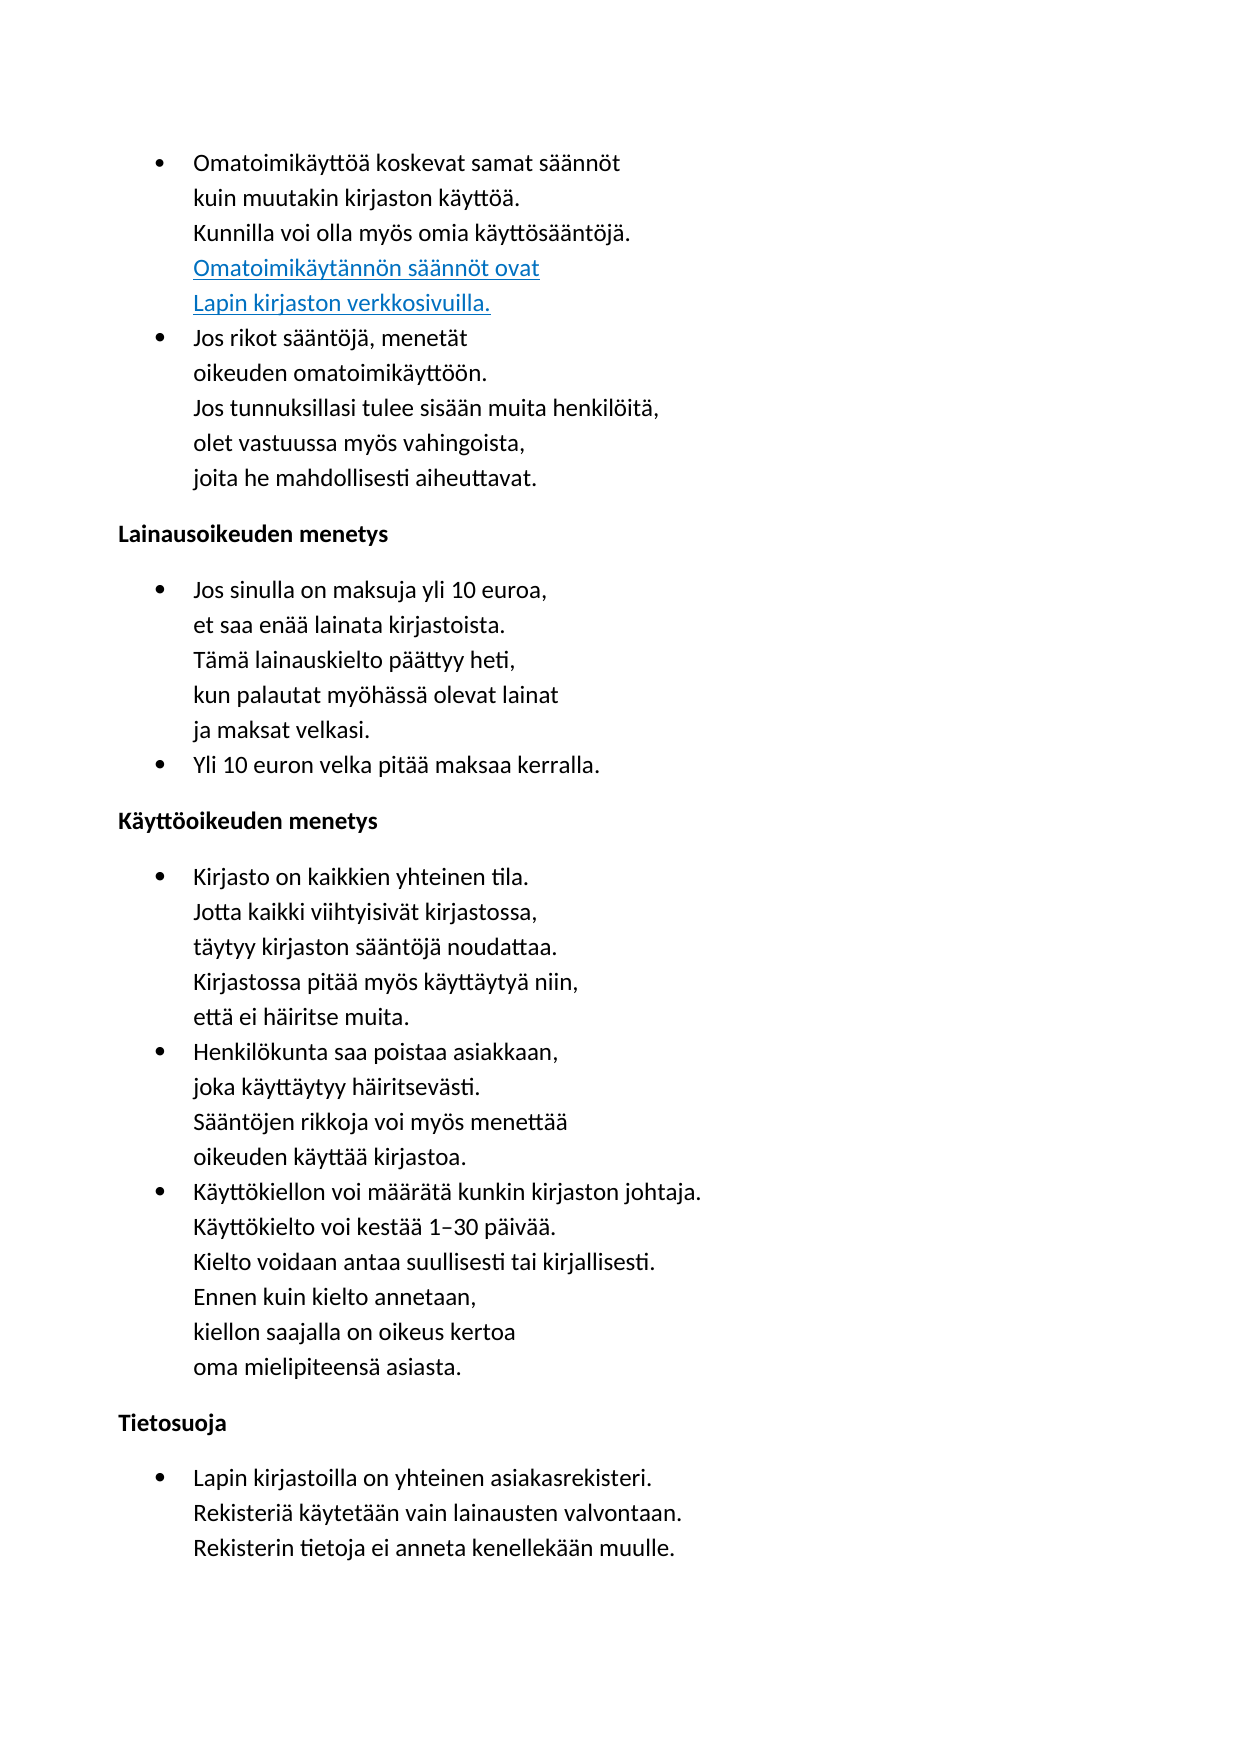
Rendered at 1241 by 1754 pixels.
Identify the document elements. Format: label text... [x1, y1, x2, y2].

text Käyttöoikeuden menetys [118, 805, 1122, 836]
text Tietosuoja [118, 1407, 1122, 1437]
list Henkilökunta saa poistaa asiakkaan, joka käyttäytyy häiritsevästi. Sääntöjen rikkoja voi myös menettää oikeuden käyttää kirjastoa. [156, 1036, 1122, 1171]
text Lainausoikeuden menetys [118, 518, 1122, 549]
list Omatoimikäyttöä koskevat samat säännöt kuin muutakin kirjaston käyttöä. Kunnilla voi olla myös omia käyttösääntöjä. Omatoimikäytännön säännöt ovat Lapin kirjaston verkkosivuilla. [156, 148, 1122, 318]
list Käyttökiellon voi määrätä kunkin kirjaston johtaja. Käyttökielto voi kestää 1–30 päivää. Kielto voidaan antaa suullisesti tai kirjallisesti. Ennen kuin kielto annetaan, kiellon saajalla on oikeus kertoa oma mielipiteensä asiasta. [156, 1176, 1122, 1381]
list Jos sinulla on maksuja yli 10 euroa, et saa enää lainata kirjastoista. Tämä lainauskielto päättyy heti, kun palautat myöhässä olevat lainat ja maksat velkasi. [156, 574, 1122, 745]
list Jos rikot sääntöjä, menetät oikeuden omatoimikäyttöön. Jos tunnuksillasi tulee sisään muita henkilöitä, olet vastuussa myös vahingoista, joita he mahdollisesti aiheuttavat. [156, 323, 1122, 493]
list Lapin kirjastoilla on yhteinen asiakasrekisteri. Rekisteriä käytetään vain lainausten valvontaan. Rekisterin tietoja ei anneta kenellekään muulle. [156, 1463, 1122, 1563]
list Kirjasto on kaikkien yhteinen tila. Jotta kaikki viihtyisivät kirjastossa, täytyy kirjaston sääntöjä noudattaa. Kirjastossa pitää myös käyttäytyä niin, että ei häiritse muita. [156, 861, 1122, 1031]
list Yli 10 euron velka pitää maksaa kerralla. [156, 749, 1122, 780]
